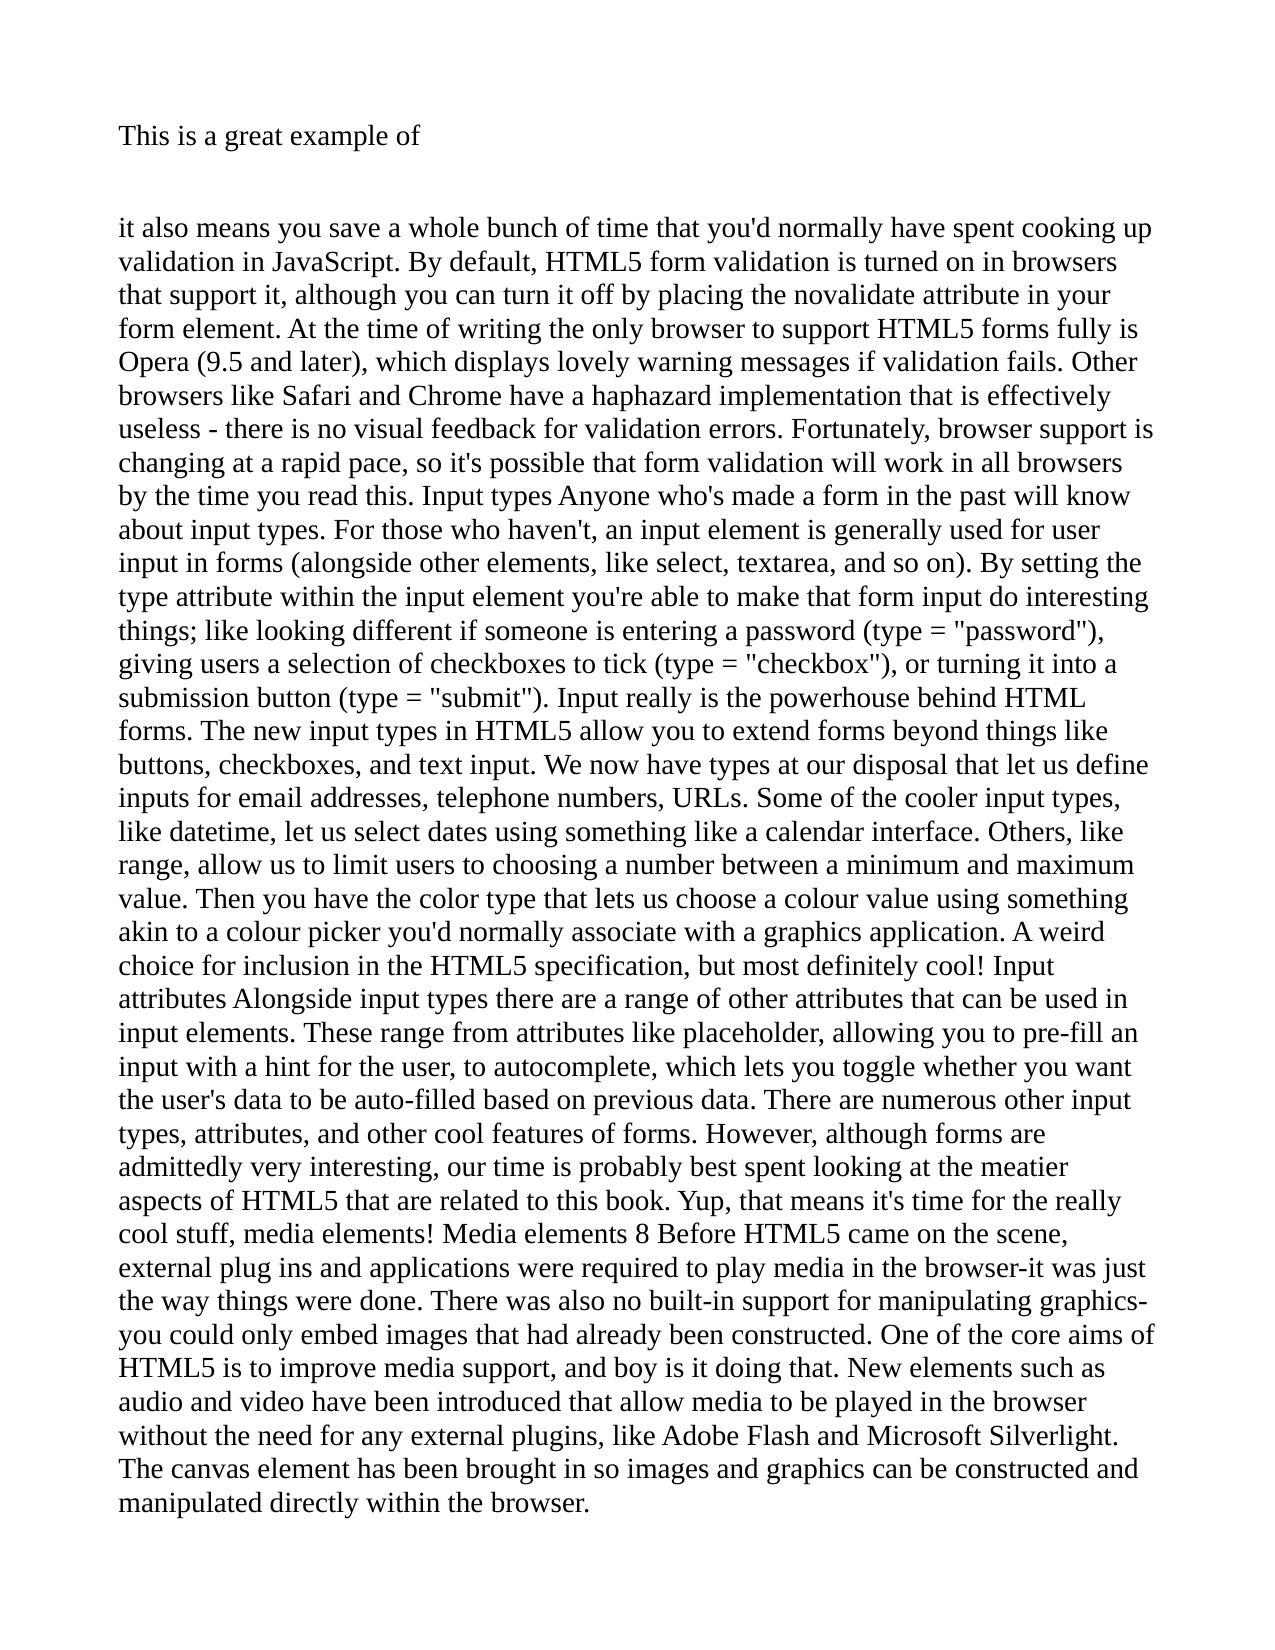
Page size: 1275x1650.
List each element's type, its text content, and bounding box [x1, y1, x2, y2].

text it also means you save a whole bunch of time that you'd normally have spent cooking up validation in JavaScript. By default, HTML5 form validation is turned on in browsers that support it, although you can turn it off by placing the novalidate attribute in your form element. At the time of writing the only browser to support HTML5 forms fully is Opera (9.5 and later), which displays lovely warning messages if validation fails. Other browsers like Safari and Chrome have a haphazard implementation that is effectively useless - there is no visual feedback for validation errors. Fortunately, browser support is changing at a rapid pace, so it's possible that form validation will work in all browsers by the time you read this. Input types Anyone who's made a form in the past will know about input types. For those who haven't, an input element is generally used for user input in forms (alongside other elements, like select, textarea, and so on). By setting the type attribute within the input element you're able to make that form input do interesting things; like looking different if someone is entering a password (type = "password"), giving users a selection of checkboxes to tick (type = "checkbox"), or turning it into a submission button (type = "submit"). Input really is the powerhouse behind HTML forms. The new input types in HTML5 allow you to extend forms beyond things like buttons, checkboxes, and text input. We now have types at our disposal that let us define inputs for email addresses, telephone numbers, URLs. Some of the cooler input types, like datetime, let us select dates using something like a calendar interface. Others, like range, allow us to limit users to choosing a number between a minimum and maximum value. Then you have the color type that lets us choose a colour value using something akin to a colour picker you'd normally associate with a graphics application. A weird choice for inclusion in the HTML5 specification, but most definitely cool! Input attributes Alongside input types there are a range of other attributes that can be used in input elements. These range from attributes like placeholder, allowing you to pre-fill an input with a hint for the user, to autocomplete, which lets you toggle whether you want the user's data to be auto-filled based on previous data. There are numerous other input types, attributes, and other cool features of forms. However, although forms are admittedly very interesting, our time is probably best spent looking at the meatier aspects of HTML5 that are related to this book. Yup, that means it's time for the really cool stuff, media elements! Media elements 8 Before HTML5 came on the scene, external plug ins and applications were required to play media in the browser-it was just the way things were done. There was also no built-in support for manipulating graphics-you could only embed images that had already been constructed. One of the core aims of HTML5 is to improve media support, and boy is it doing that. New elements such as audio and video have been introduced that allow media to be played in the browser without the need for any external plugins, like Adobe Flash and Microsoft Silverlight. The canvas element has been brought in so images and graphics can be constructed and manipulated directly within the browser. [118, 210, 1157, 1518]
text This is a great example of [118, 118, 1157, 152]
